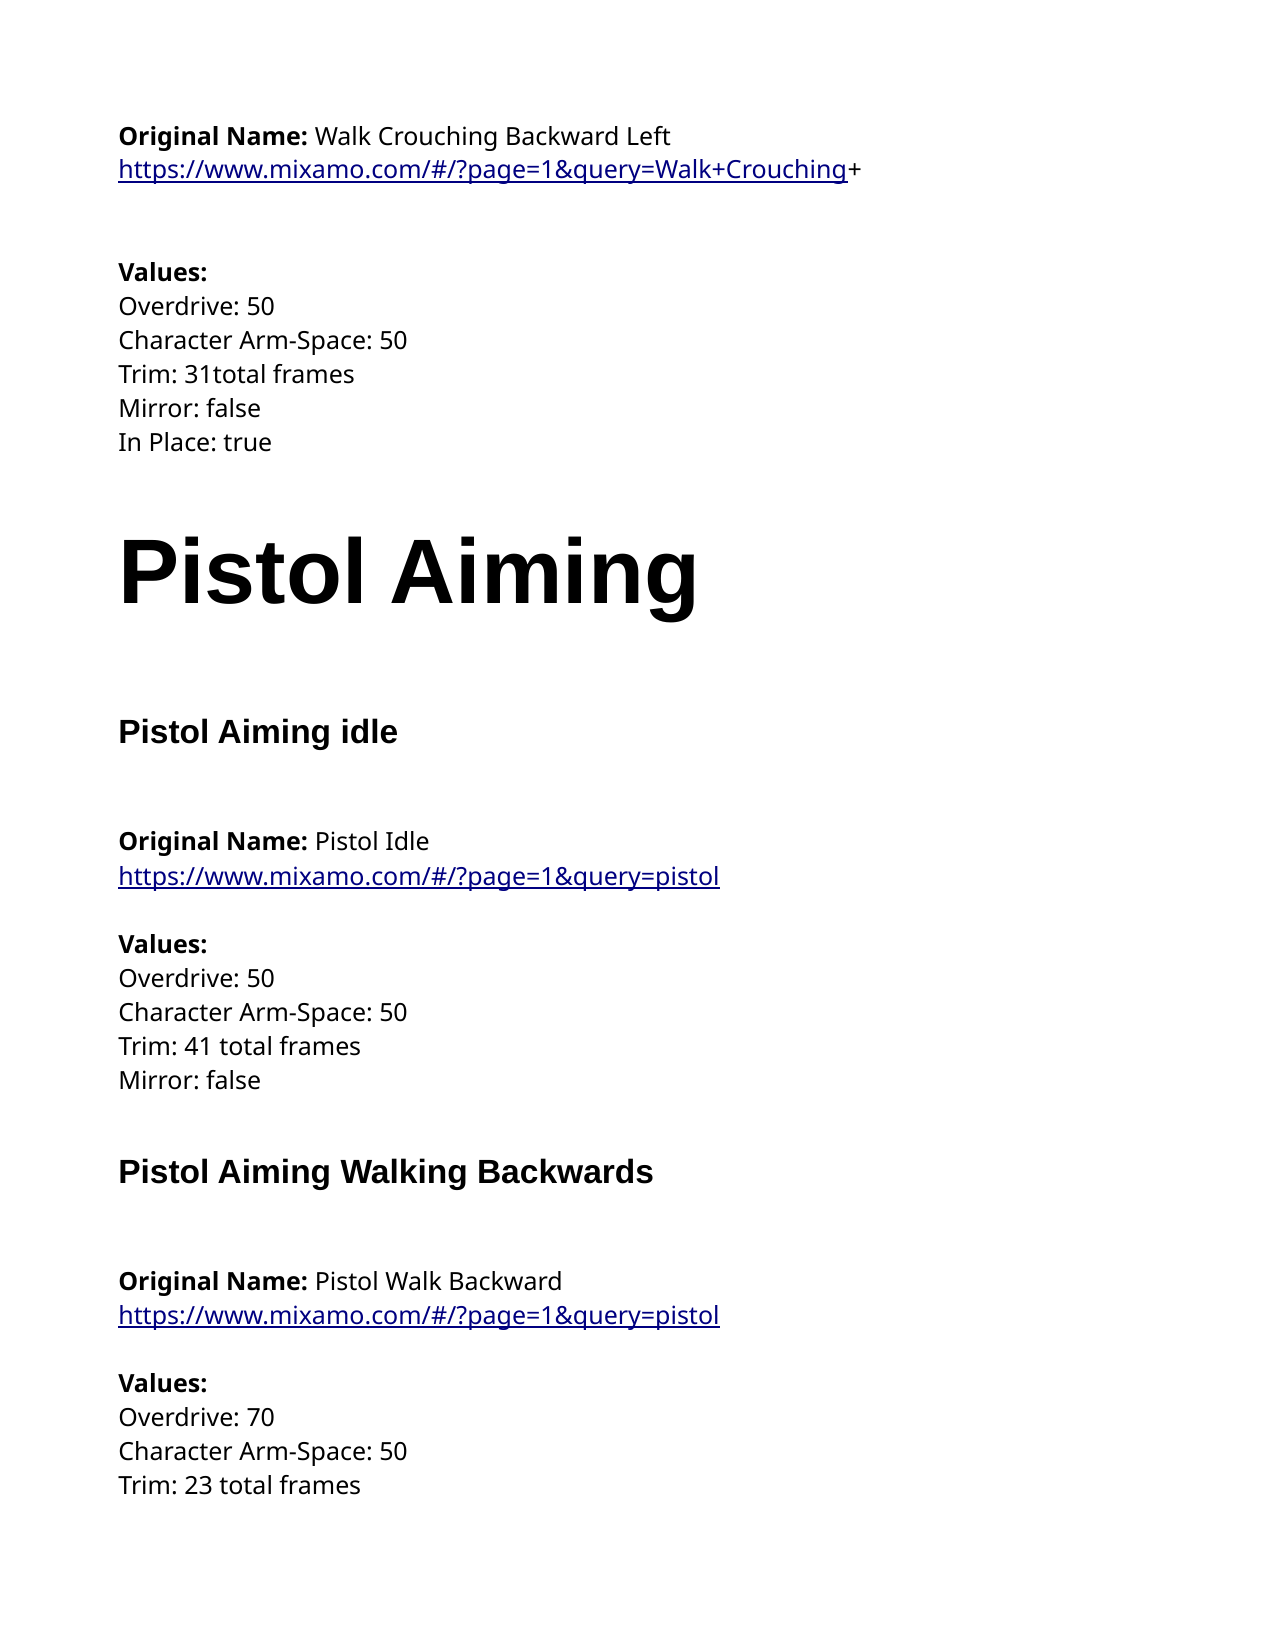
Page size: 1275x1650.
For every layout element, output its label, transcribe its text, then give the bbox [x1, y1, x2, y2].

text Overdrive: 70 [118, 1400, 1157, 1434]
text https://www.mixamo.com/#/?page=1&query=pistol [118, 858, 1157, 892]
text Character Arm-Space: 50 [118, 994, 1157, 1028]
subtitle Pistol Aiming [118, 518, 1157, 623]
text Trim: 31total frames [118, 357, 1157, 391]
text Original Name: Pistol Walk Backward [118, 1263, 1157, 1298]
text Values: [118, 1366, 1157, 1400]
text Mirror: false [118, 1062, 1157, 1097]
text Overdrive: 50 [118, 288, 1157, 322]
subtitle Pistol Aiming Walking Backwards [118, 1151, 1157, 1190]
text Values: [118, 926, 1157, 960]
text Trim: 41 total frames [118, 1028, 1157, 1062]
text Character Arm-Space: 50 [118, 322, 1157, 357]
text https://www.mixamo.com/#/?page=1&query=pistol [118, 1298, 1157, 1332]
text Character Arm-Space: 50 [118, 1434, 1157, 1468]
text Values: [118, 254, 1157, 288]
text In Place: true [118, 425, 1157, 459]
subtitle Pistol Aiming idle [118, 712, 1157, 751]
text Overdrive: 50 [118, 960, 1157, 994]
text Original Name: Walk Crouching Backward Left [118, 118, 1157, 152]
text Mirror: false [118, 391, 1157, 425]
text Trim: 23 total frames [118, 1468, 1157, 1502]
text Original Name: Pistol Idle [118, 824, 1157, 858]
text https://www.mixamo.com/#/?page=1&query=Walk+Crouching+ [118, 152, 1157, 186]
